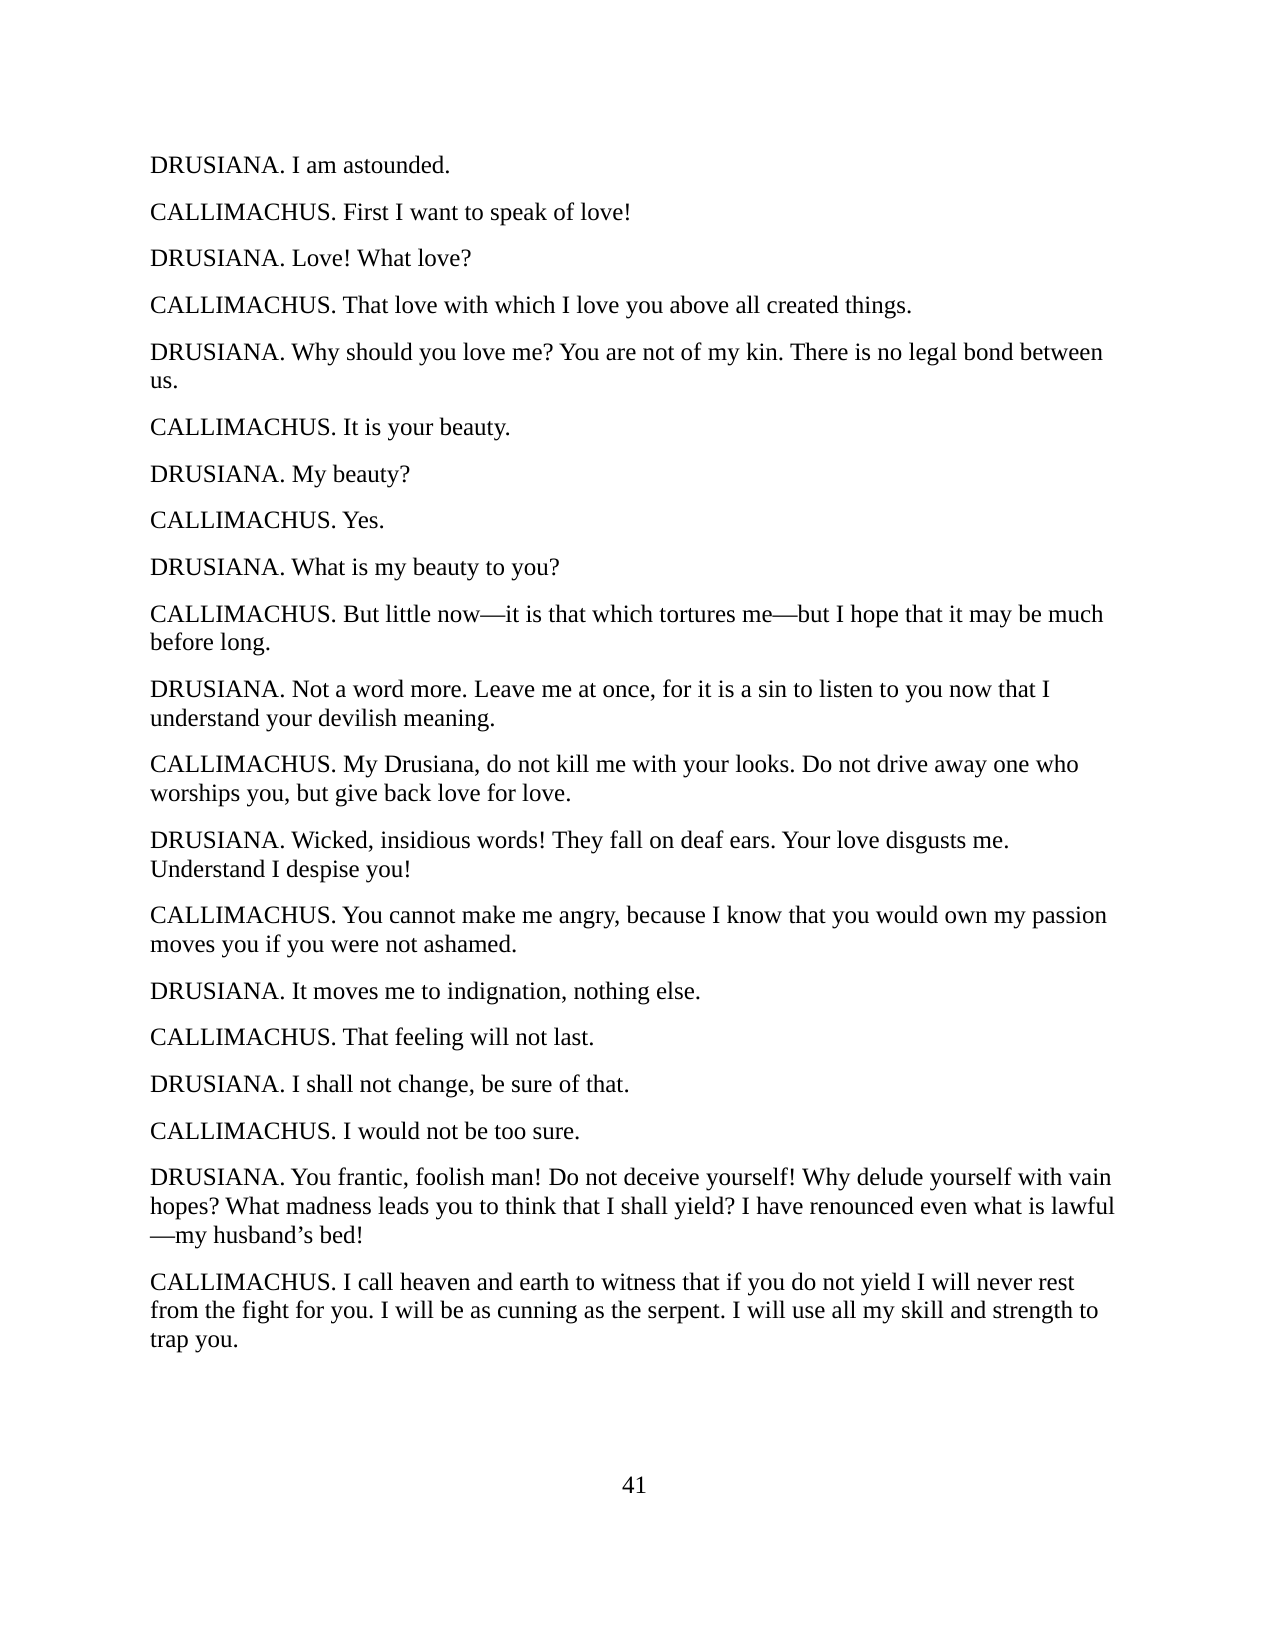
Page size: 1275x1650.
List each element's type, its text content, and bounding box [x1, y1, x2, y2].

text CALLIMACHUS. Yes. [150, 505, 1125, 534]
text CALLIMACHUS. That love with which I love you above all created things. [150, 290, 1125, 319]
text CALLIMACHUS. First I want to speak of love! [150, 197, 1125, 225]
text CALLIMACHUS. That feeling will not last. [150, 1022, 1125, 1051]
text CALLIMACHUS. But little now—it is that which tortures me—but I hope that it may be much before long. [150, 599, 1125, 656]
text DRUSIANA. I am astounded. [150, 150, 1125, 179]
text DRUSIANA. Love! What love? [150, 243, 1125, 272]
text CALLIMACHUS. My Drusiana, do not kill me with your looks. Do not drive away one who worships you, but give back love for love. [150, 749, 1125, 807]
text CALLIMACHUS. You cannot make me angry, because I know that you would own my passion moves you if you were not ashamed. [150, 900, 1125, 958]
text CALLIMACHUS. I would not be too sure. [150, 1116, 1125, 1144]
text DRUSIANA. What is my beauty to you? [150, 552, 1125, 581]
text CALLIMACHUS. It is your beauty. [150, 412, 1125, 441]
text DRUSIANA. You frantic, foolish man! Do not deceive yourself! Why delude yourself with vain hopes? What madness leads you to think that I shall yield? I have renounced even what is lawful—my husband’s bed! [150, 1162, 1125, 1249]
text DRUSIANA. My beauty? [150, 459, 1125, 487]
text DRUSIANA. I shall not change, be sure of that. [150, 1069, 1125, 1098]
text DRUSIANA. Why should you love me? You are not of my kin. There is no legal bond between us. [150, 337, 1125, 394]
text CALLIMACHUS. I call heaven and earth to witness that if you do not yield I will never rest from the fight for you. I will be as cunning as the serpent. I will use all my skill and strength to trap you. [150, 1267, 1125, 1353]
text DRUSIANA. Wicked, insidious words! They fall on deaf ears. Your love disgusts me. Understand I despise you! [150, 825, 1125, 882]
text DRUSIANA. It moves me to indignation, nothing else. [150, 976, 1125, 1004]
text DRUSIANA. Not a word more. Leave me at once, for it is a sin to listen to you now that I understand your devilish meaning. [150, 674, 1125, 732]
